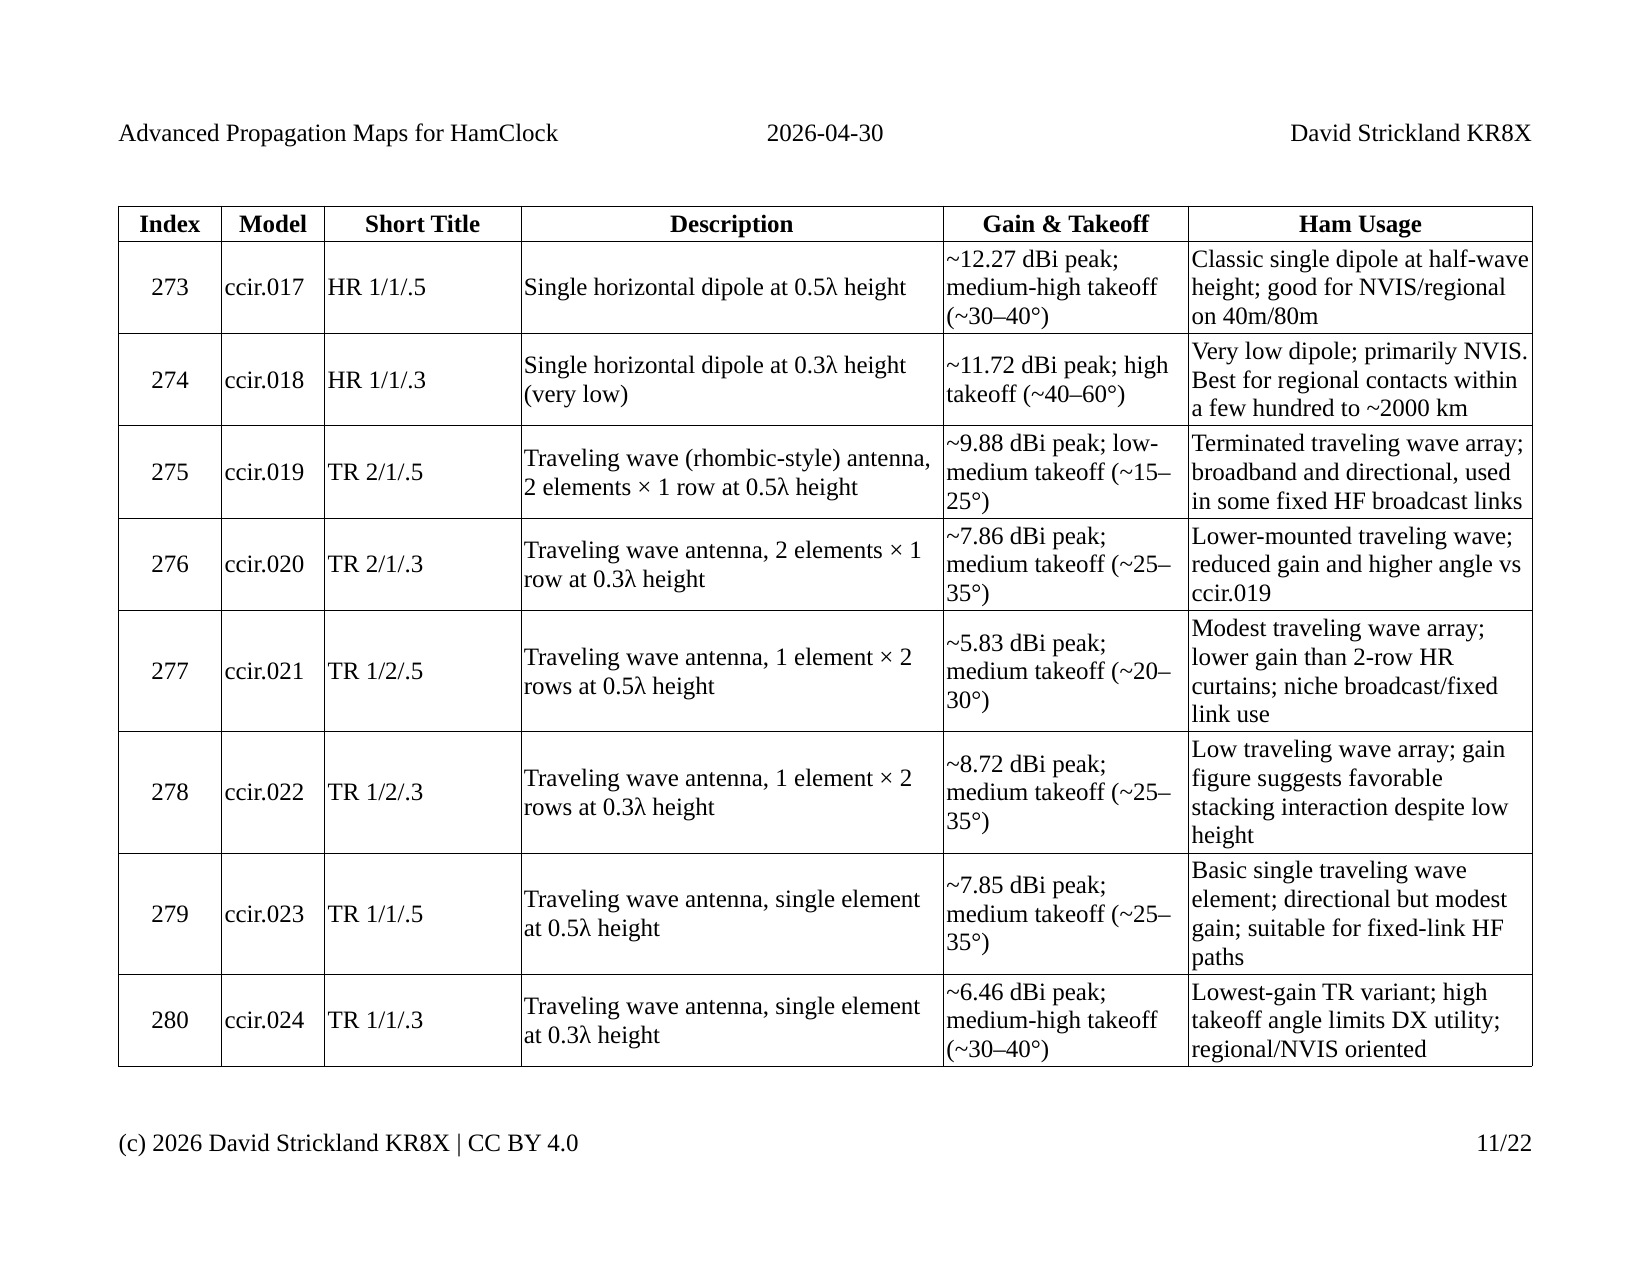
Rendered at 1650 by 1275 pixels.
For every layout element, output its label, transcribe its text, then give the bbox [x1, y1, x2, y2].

table_cell Lower-mounted traveling wave; reduced gain and higher angle vs ccir.019 [1189, 519, 1532, 610]
table_cell HR 1/1/.3 [325, 334, 521, 425]
table_cell ccir.023 [222, 854, 324, 973]
table_cell TR 1/1/.5 [325, 854, 521, 973]
table_cell Traveling wave antenna, single element at 0.5λ height [522, 854, 943, 973]
table_cell Single horizontal dipole at 0.3λ height (very low) [522, 334, 943, 425]
table_cell TR 2/1/.3 [325, 519, 521, 610]
table_cell Classic single dipole at half-wave height; good for NVIS/regional on 40m/80m [1189, 242, 1532, 333]
table_header Description [522, 207, 943, 241]
table_cell ccir.017 [222, 242, 324, 333]
table_cell Traveling wave antenna, 2 elements × 1 row at 0.3λ height [522, 519, 943, 610]
table_cell ccir.022 [222, 732, 324, 852]
table_cell ccir.018 [222, 334, 324, 425]
table_header Ham Usage [1189, 207, 1532, 241]
table_cell 274 [119, 334, 221, 425]
table_cell TR 2/1/.5 [325, 426, 521, 518]
table_cell ~12.27 dBi peak; medium-high takeoff (~30–40°) [944, 242, 1188, 333]
table_cell TR 1/2/.5 [325, 611, 521, 731]
table_cell ccir.020 [222, 519, 324, 610]
table_cell Traveling wave antenna, single element at 0.3λ height [522, 975, 943, 1066]
table_cell Traveling wave antenna, 1 element × 2 rows at 0.5λ height [522, 611, 943, 731]
table_cell 278 [119, 732, 221, 852]
table_cell ccir.021 [222, 611, 324, 731]
table_cell Traveling wave antenna, 1 element × 2 rows at 0.3λ height [522, 732, 943, 852]
table_cell Very low dipole; primarily NVIS. Best for regional contacts within a few hundred to ~2000 km [1189, 334, 1532, 425]
table_cell 277 [119, 611, 221, 731]
table_cell 275 [119, 426, 221, 518]
table_header Model [222, 207, 324, 241]
table_header Gain & Takeoff [944, 207, 1188, 241]
table_cell ~7.85 dBi peak; medium takeoff (~25–35°) [944, 854, 1188, 973]
table_header Short Title [325, 207, 521, 241]
table_cell Traveling wave (rhombic-style) antenna, 2 elements × 1 row at 0.5λ height [522, 426, 943, 518]
table_cell Low traveling wave array; gain figure suggests favorable stacking interaction despite low height [1189, 732, 1532, 852]
table_cell HR 1/1/.5 [325, 242, 521, 333]
table_cell 273 [119, 242, 221, 333]
table_cell ~11.72 dBi peak; high takeoff (~40–60°) [944, 334, 1188, 425]
table_cell 279 [119, 854, 221, 973]
table_cell Terminated traveling wave array; broadband and directional, used in some fixed HF broadcast links [1189, 426, 1532, 518]
table_cell 280 [119, 975, 221, 1066]
table_cell ~6.46 dBi peak; medium-high takeoff (~30–40°) [944, 975, 1188, 1066]
table_cell TR 1/1/.3 [325, 975, 521, 1066]
table_cell ccir.024 [222, 975, 324, 1066]
table_cell Lowest-gain TR variant; high takeoff angle limits DX utility; regional/NVIS oriented [1189, 975, 1532, 1066]
table_cell ~5.83 dBi peak; medium takeoff (~20–30°) [944, 611, 1188, 731]
table_cell ccir.019 [222, 426, 324, 518]
table_cell TR 1/2/.3 [325, 732, 521, 852]
table_header Index [119, 207, 221, 241]
table_cell ~7.86 dBi peak; medium takeoff (~25–35°) [944, 519, 1188, 610]
table_cell Modest traveling wave array; lower gain than 2-row HR curtains; niche broadcast/fixed link use [1189, 611, 1532, 731]
table_cell Single horizontal dipole at 0.5λ height [522, 242, 943, 333]
table_cell 276 [119, 519, 221, 610]
table_cell Basic single traveling wave element; directional but modest gain; suitable for fixed-link HF paths [1189, 854, 1532, 973]
table_cell ~9.88 dBi peak; low-medium takeoff (~15–25°) [944, 426, 1188, 518]
table_cell ~8.72 dBi peak; medium takeoff (~25–35°) [944, 732, 1188, 852]
